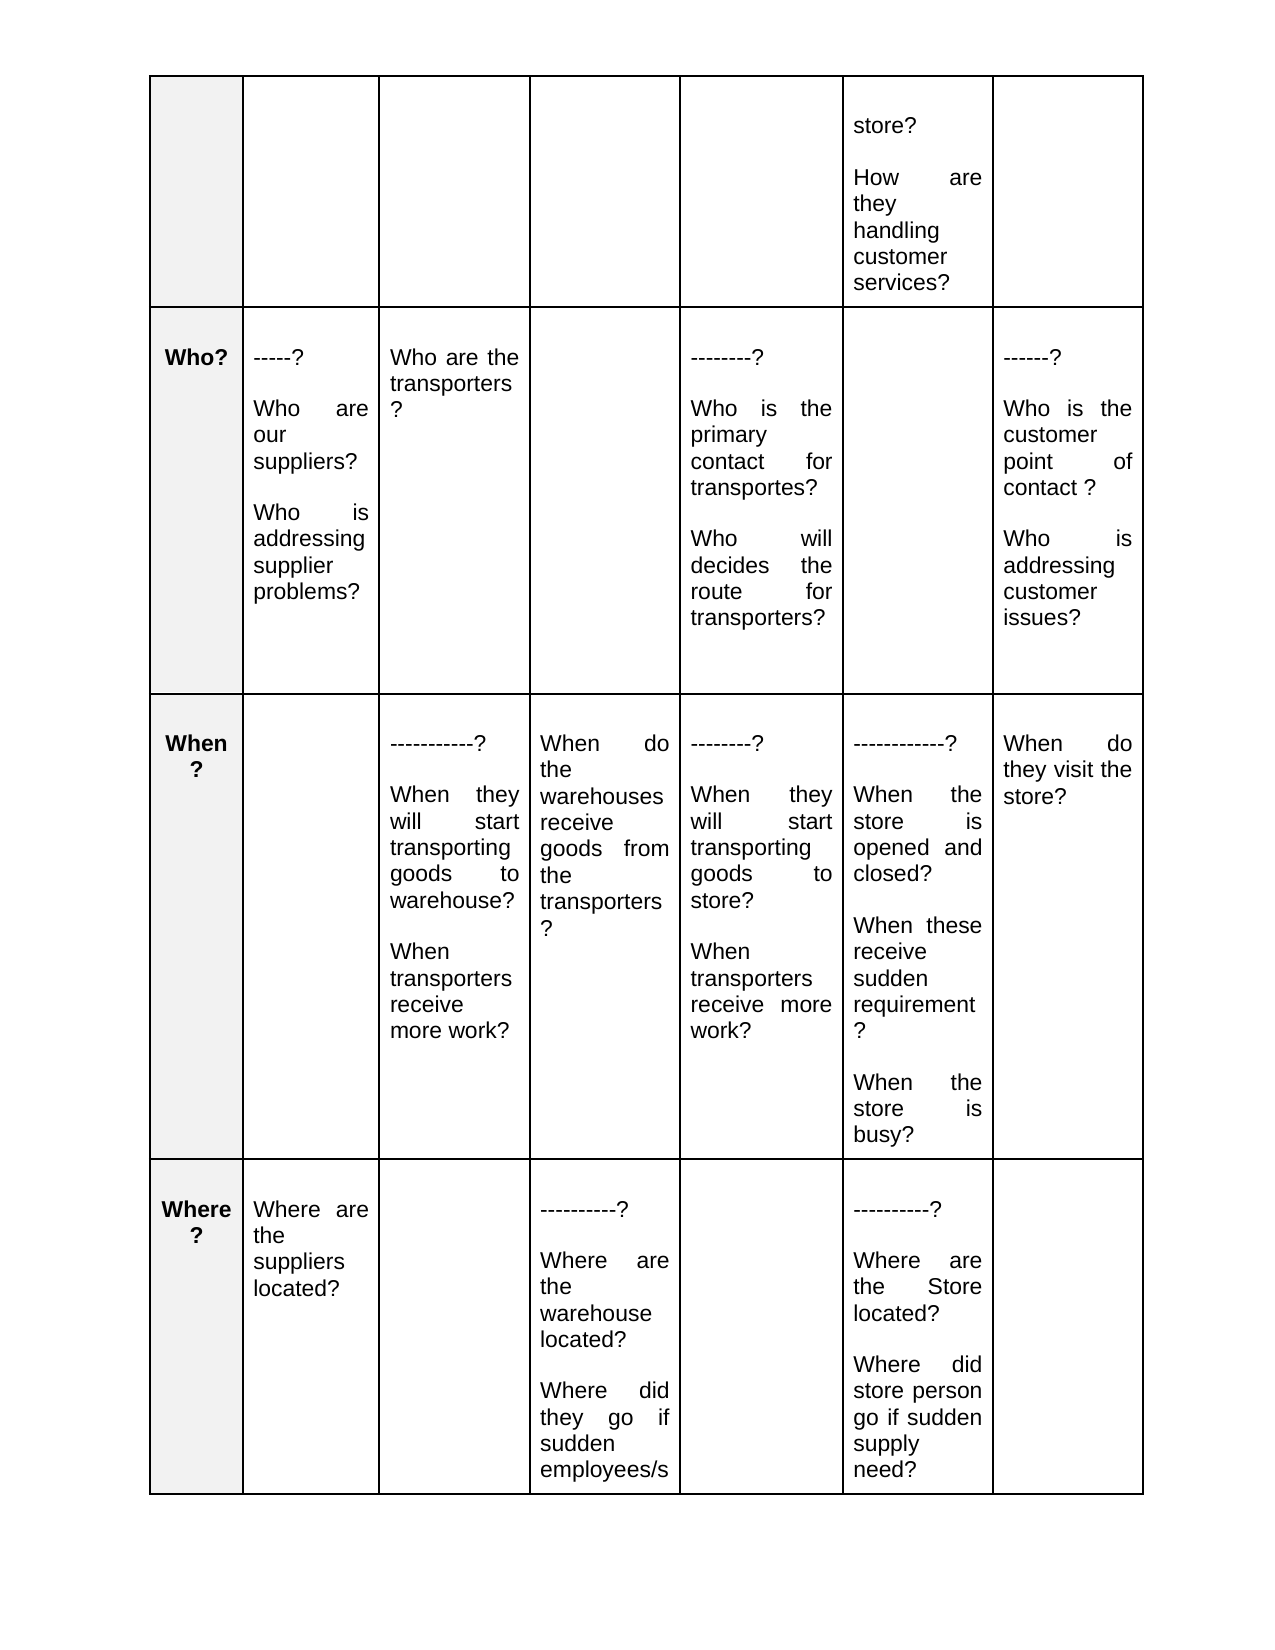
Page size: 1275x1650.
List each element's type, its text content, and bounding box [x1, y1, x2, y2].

table_cell Who are the transporters? [380, 308, 529, 692]
table_cell ------------? When the store is opened and closed? When these receive sudden requirement? When the store is busy? [844, 695, 992, 1158]
table_cell [531, 77, 679, 306]
table_cell Where? [151, 1160, 242, 1493]
table_cell [681, 1160, 842, 1493]
table_cell [531, 308, 679, 692]
table_cell When do the warehouses receive goods from the transporters? [531, 695, 679, 1158]
table_cell Who? [151, 308, 242, 692]
table_cell [380, 77, 529, 306]
table_cell [244, 695, 378, 1158]
table_cell [244, 77, 378, 306]
table_cell -----------? When they will start transporting goods to warehouse? When transporters receive more work? [380, 695, 529, 1158]
table_cell When do they visit the store? [994, 695, 1142, 1158]
table_cell ----------? Where are the warehouse located? Where did they go if sudden employees/s [531, 1160, 679, 1493]
table_cell [994, 1160, 1142, 1493]
table_cell Where are the suppliers located? [244, 1160, 378, 1493]
table_cell store? How are they handling customer services? [844, 77, 992, 306]
table_cell [151, 77, 242, 306]
table_cell [380, 1160, 529, 1493]
table_cell [994, 77, 1142, 306]
table_cell [681, 77, 842, 306]
table_cell --------? When they will start transporting goods to store? When transporters receive more work? [681, 695, 842, 1158]
table_cell --------? Who is the primary contact for transportes? Who will decides the route for transporters? [681, 308, 842, 692]
table_cell -----? Who are our suppliers? Who is addressing supplier problems? [244, 308, 378, 692]
table_cell [844, 308, 992, 692]
table_cell ----------? Where are the Store located? Where did store person go if sudden supply need? [844, 1160, 992, 1493]
table_cell ------? Who is the customer point of contact ? Who is addressing customer issues? [994, 308, 1142, 692]
table_cell When? [151, 695, 242, 1158]
